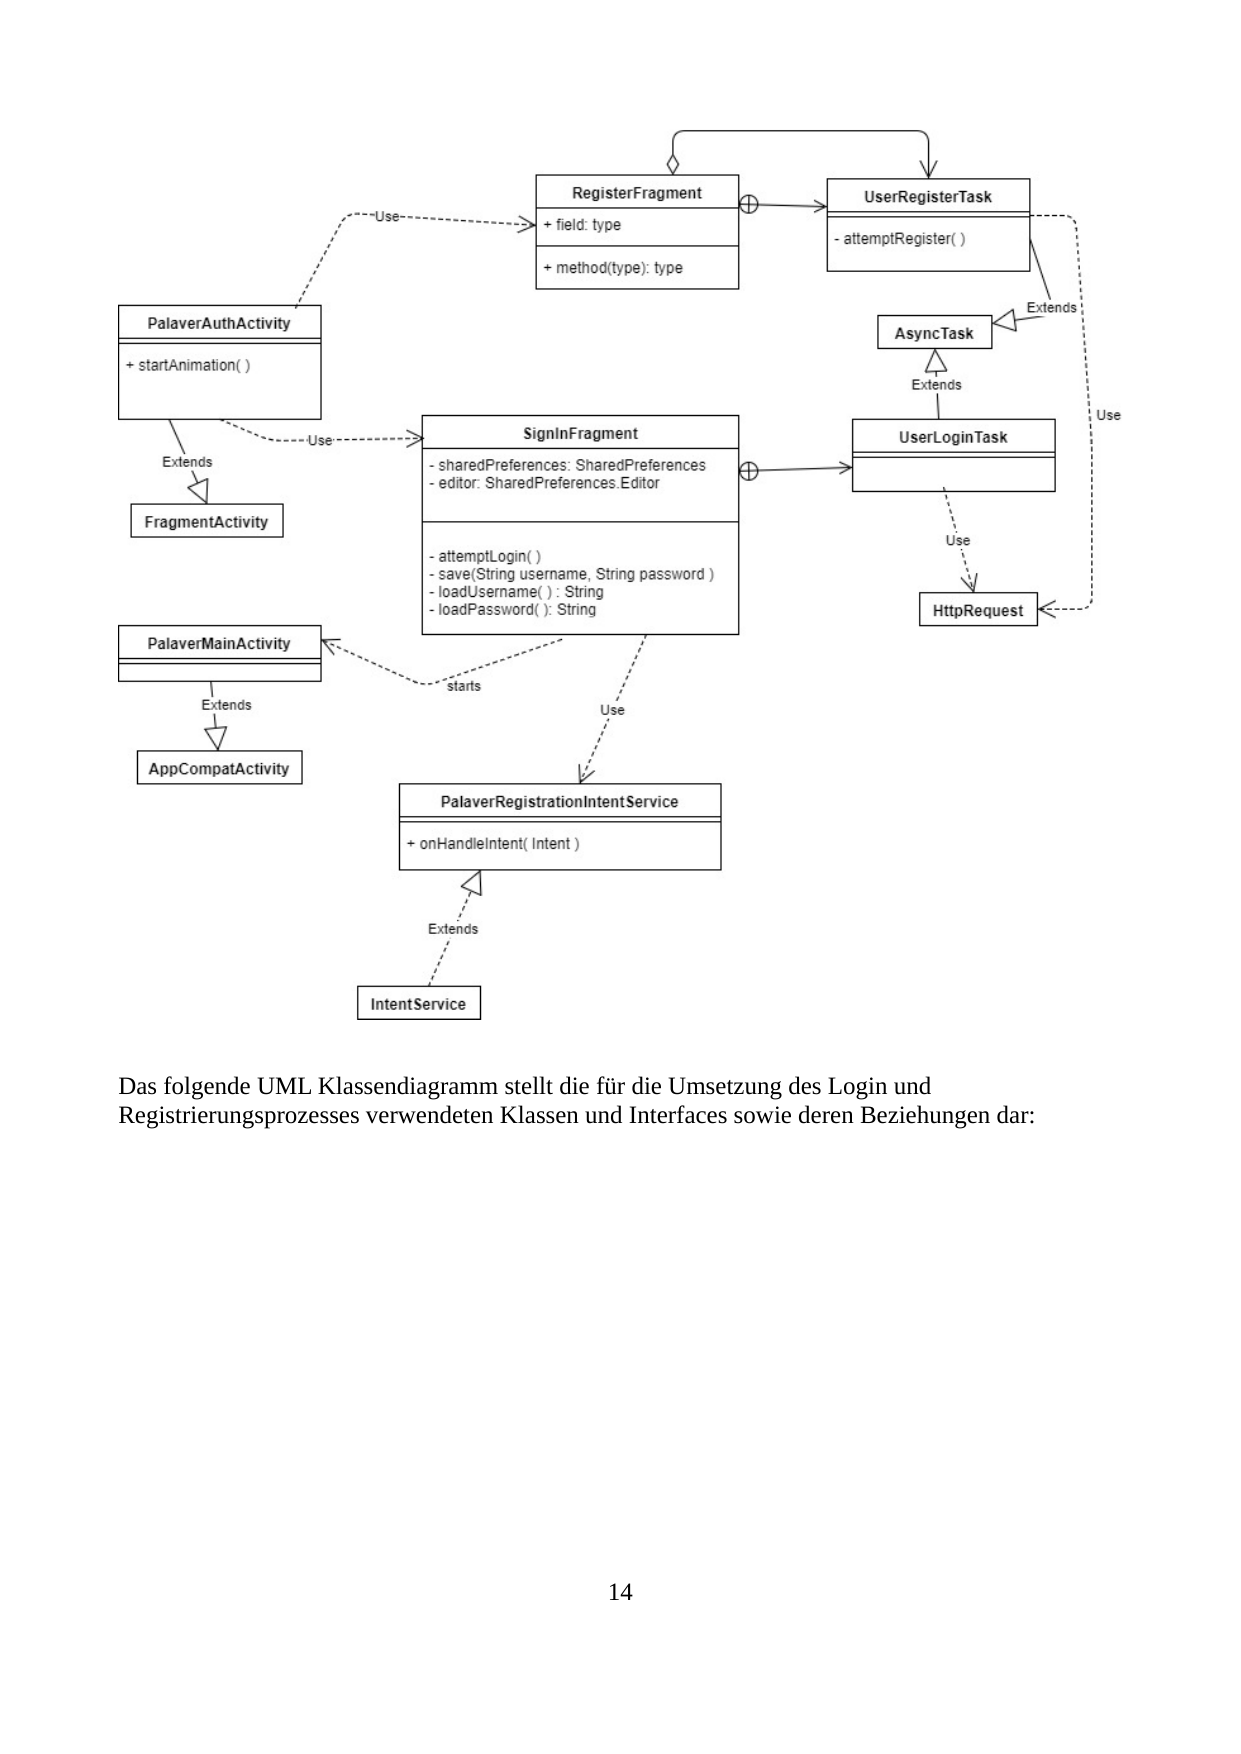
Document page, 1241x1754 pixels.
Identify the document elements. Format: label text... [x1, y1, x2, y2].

text Abbildung 11: Klassendiagramm Authentifizierung [118, 87, 1122, 110]
text Das folgende UML Klassendiagramm stellt die für die Umsetzung des Login und Registrierungsprozesses verwendeten Klassen und Interfaces sowie deren Beziehungen dar: [118, 1071, 1122, 1129]
